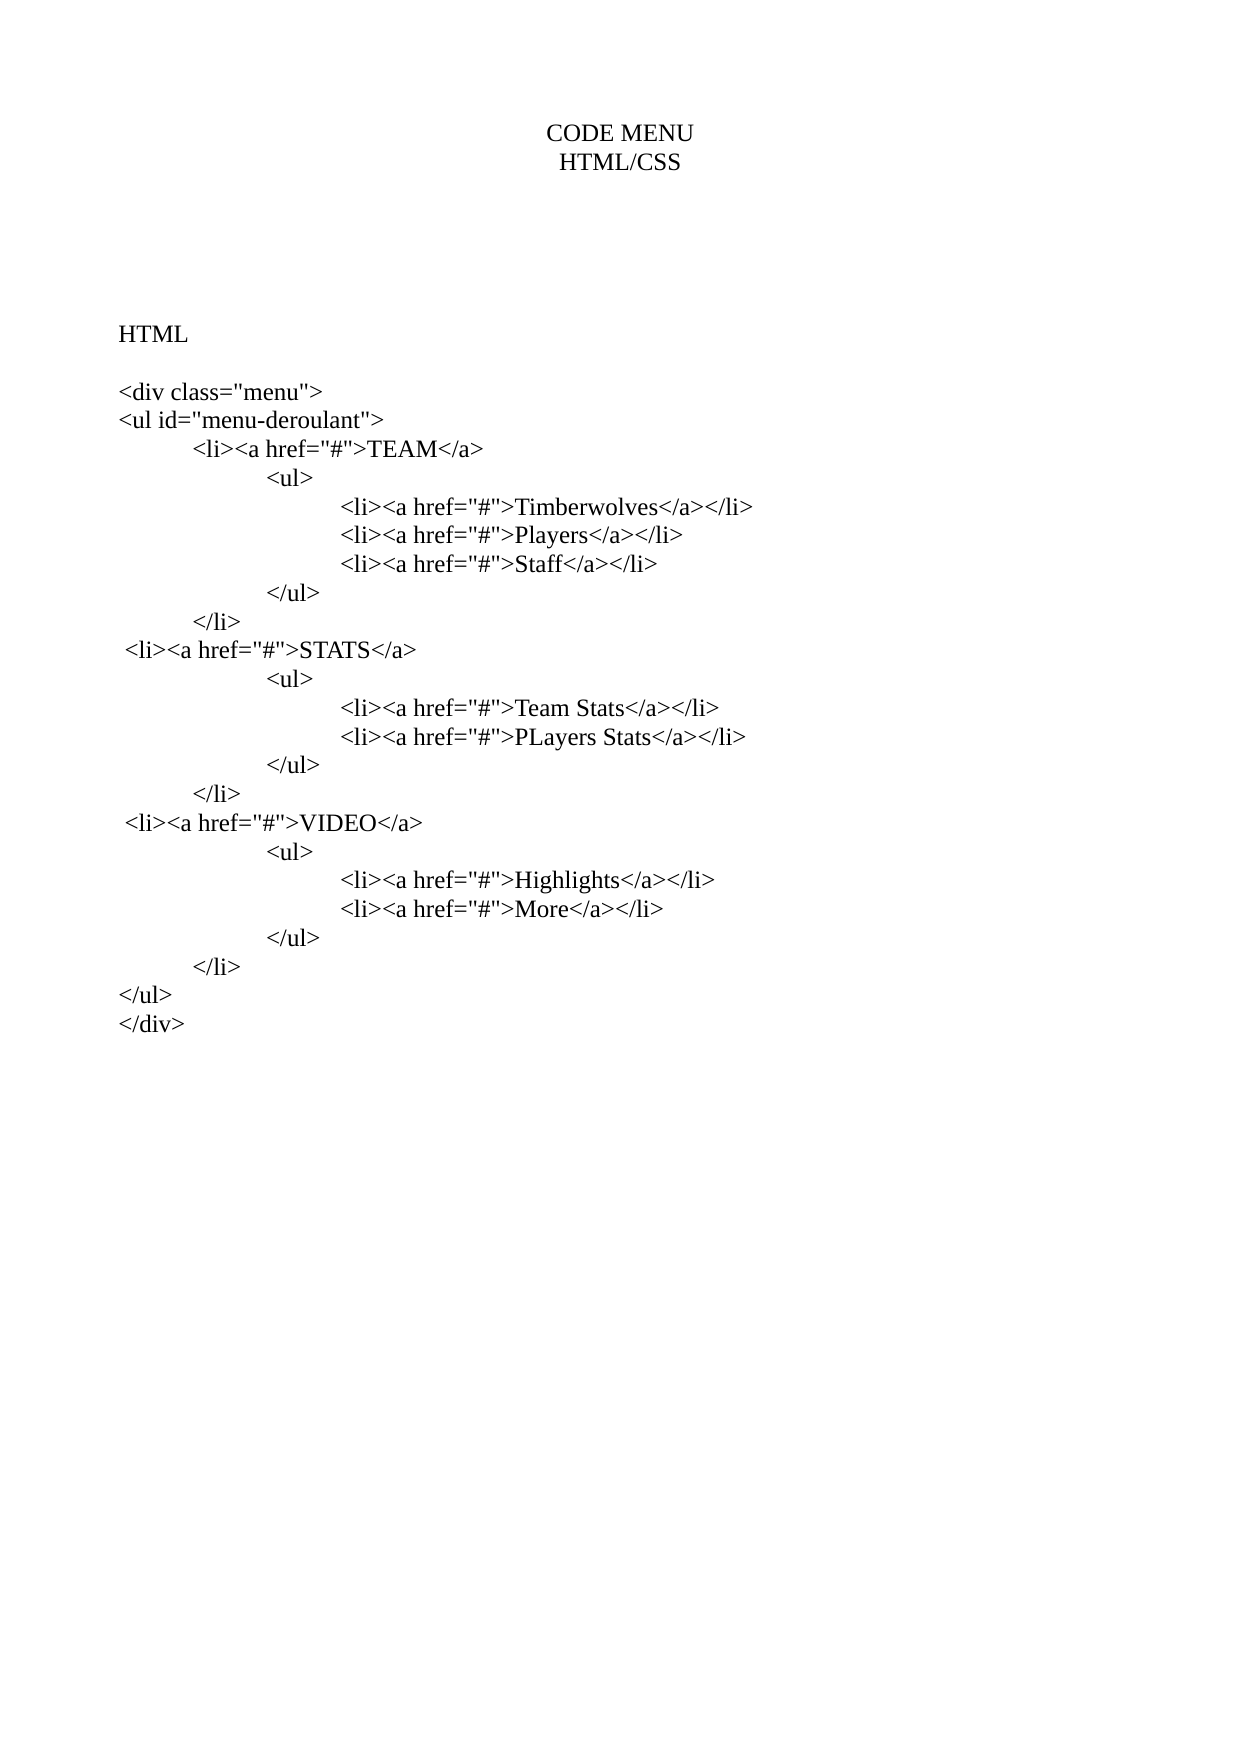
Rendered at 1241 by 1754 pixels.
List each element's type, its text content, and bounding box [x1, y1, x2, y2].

text </li> [118, 952, 1122, 981]
text </ul> [118, 981, 1122, 1009]
text HTML [118, 319, 1122, 348]
text <ul> [118, 664, 1122, 693]
text <ul> [118, 837, 1122, 866]
text <div class="menu"> [118, 377, 1122, 406]
text <li><a href="#">Timberwolves</a></li> [118, 492, 1122, 521]
text </ul> [118, 578, 1122, 607]
text </li> [118, 779, 1122, 808]
text HTML/CSS [118, 147, 1122, 176]
text <li><a href="#">TEAM</a> [118, 434, 1122, 463]
text </li> [118, 607, 1122, 636]
text <li><a href="#">More</a></li> [118, 894, 1122, 923]
text <li><a href="#">Highlights</a></li> [118, 866, 1122, 894]
text <ul> [118, 463, 1122, 492]
text </ul> [118, 923, 1122, 952]
text <li><a href="#">STATS</a> [118, 636, 1122, 664]
text <li><a href="#">Team Stats</a></li> [118, 693, 1122, 722]
text <li><a href="#">Staff</a></li> [118, 549, 1122, 578]
text <li><a href="#">PLayers Stats</a></li> [118, 722, 1122, 751]
text CODE MENU [118, 118, 1122, 147]
text <li><a href="#">VIDEO</a> [118, 808, 1122, 837]
text </ul> [118, 751, 1122, 779]
text </div> [118, 1009, 1122, 1038]
text <ul id="menu-deroulant"> [118, 406, 1122, 434]
text <li><a href="#">Players</a></li> [118, 521, 1122, 549]
